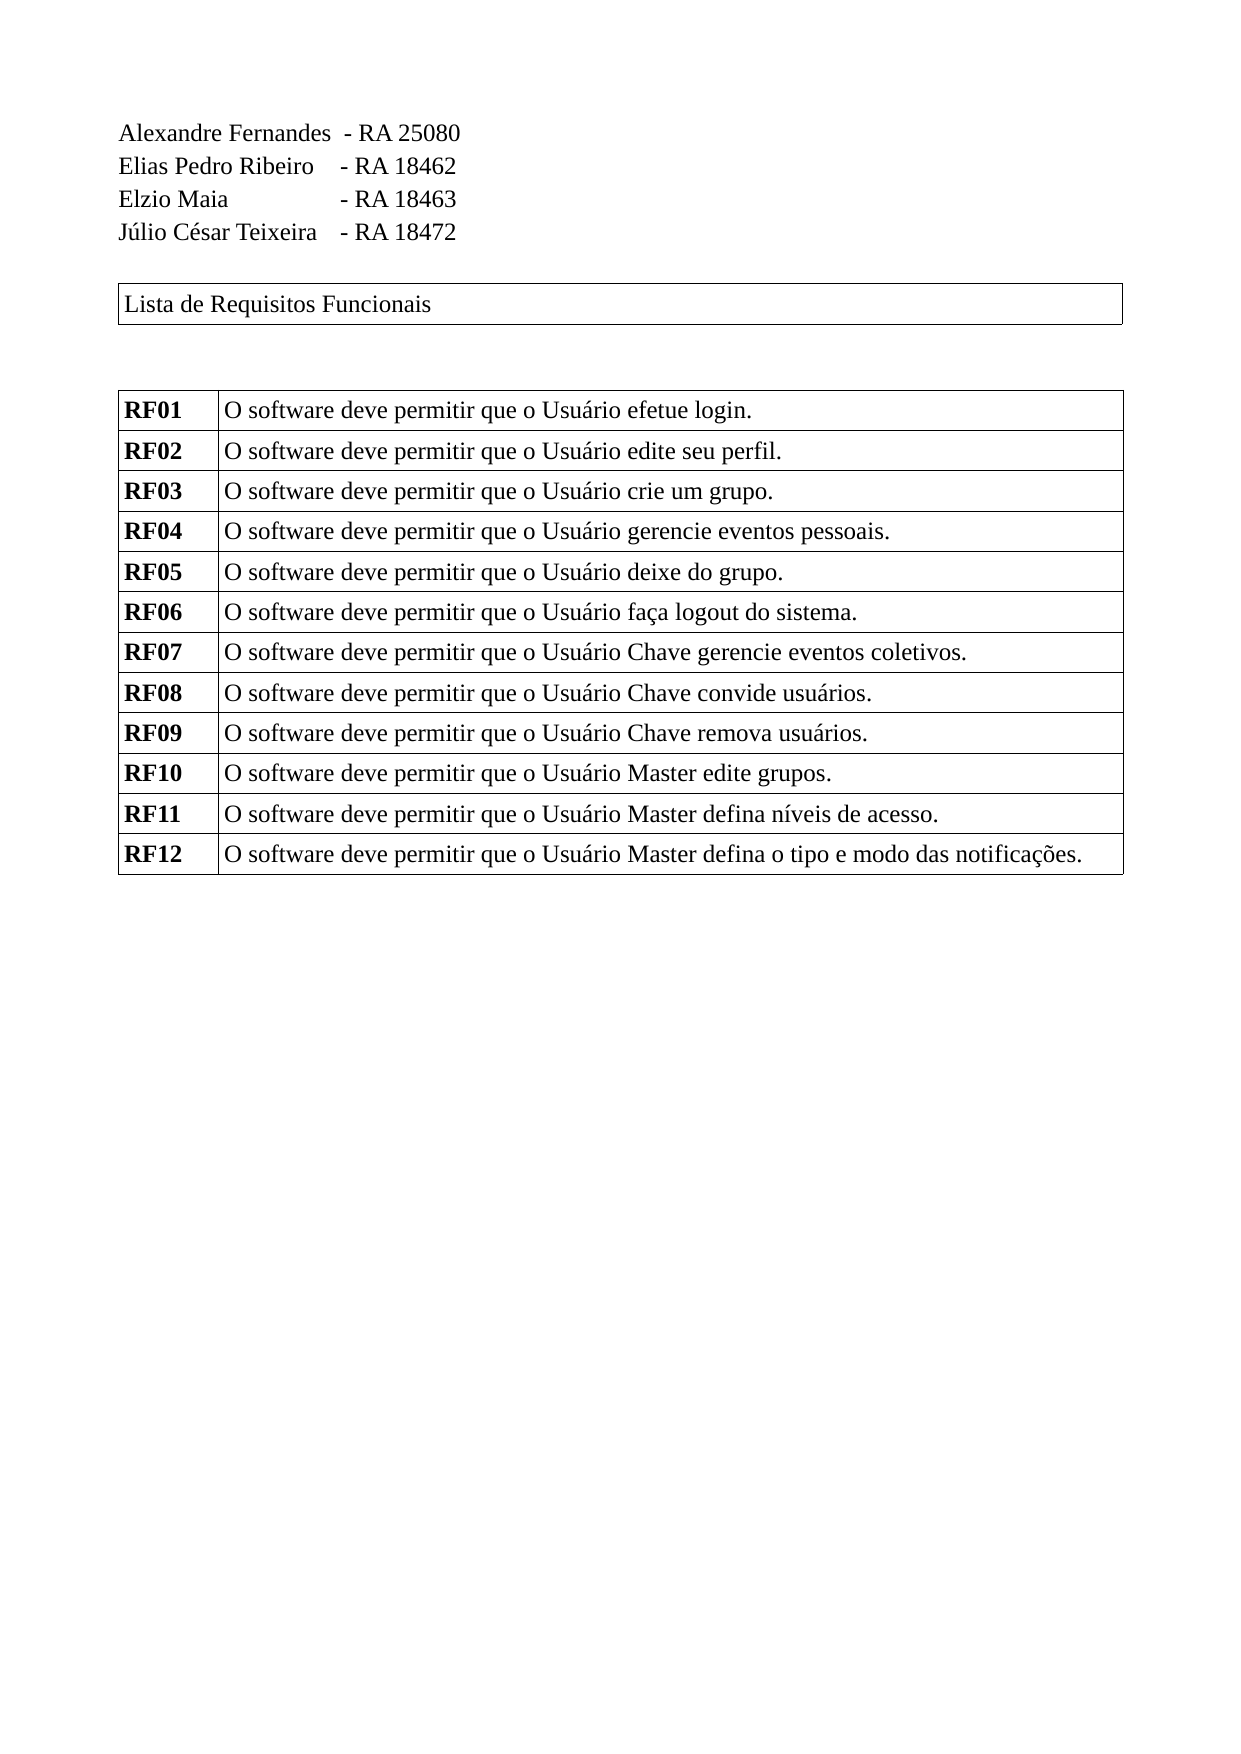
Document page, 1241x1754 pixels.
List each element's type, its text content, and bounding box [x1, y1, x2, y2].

table_cell RF05 [119, 552, 218, 591]
table_cell RF02 [119, 431, 218, 470]
table_cell O software deve permitir que o Usuário Chave gerencie eventos coletivos. [219, 633, 1123, 672]
table_cell O software deve permitir que o Usuário Master defina o tipo e modo das notificações. [219, 834, 1123, 873]
table_cell O software deve permitir que o Usuário faça logout do sistema. [219, 592, 1123, 632]
text Alexandre Fernandes - RA 25080 [118, 118, 1122, 147]
table_cell RF08 [119, 673, 218, 712]
table_cell RF06 [119, 592, 218, 632]
text Júlio César Teixeira - RA 18472 [118, 217, 1122, 246]
table_header O software deve permitir que o Usuário efetue login. [219, 391, 1123, 430]
table_cell RF11 [119, 794, 218, 833]
table_cell O software deve permitir que o Usuário edite seu perfil. [219, 431, 1123, 470]
table_cell RF07 [119, 633, 218, 672]
text Elzio Maia - RA 18463 [118, 184, 1122, 213]
table_cell O software deve permitir que o Usuário Master defina níveis de acesso. [219, 794, 1123, 833]
table_cell O software deve permitir que o Usuário deixe do grupo. [219, 552, 1123, 591]
table_cell O software deve permitir que o Usuário Master edite grupos. [219, 754, 1123, 793]
table_cell RF03 [119, 471, 218, 511]
table_cell O software deve permitir que o Usuário Chave remova usuários. [219, 713, 1123, 752]
table_cell O software deve permitir que o Usuário Chave convide usuários. [219, 673, 1123, 712]
table_header RF01 [119, 391, 218, 430]
text Elias Pedro Ribeiro - RA 18462 [118, 151, 1122, 180]
table_cell RF04 [119, 512, 218, 551]
table_cell RF10 [119, 754, 218, 793]
table_cell RF12 [119, 834, 218, 873]
table_cell O software deve permitir que o Usuário gerencie eventos pessoais. [219, 512, 1123, 551]
table_header Lista de Requisitos Funcionais [119, 284, 1122, 323]
table_cell RF09 [119, 713, 218, 752]
table_cell O software deve permitir que o Usuário crie um grupo. [219, 471, 1123, 511]
